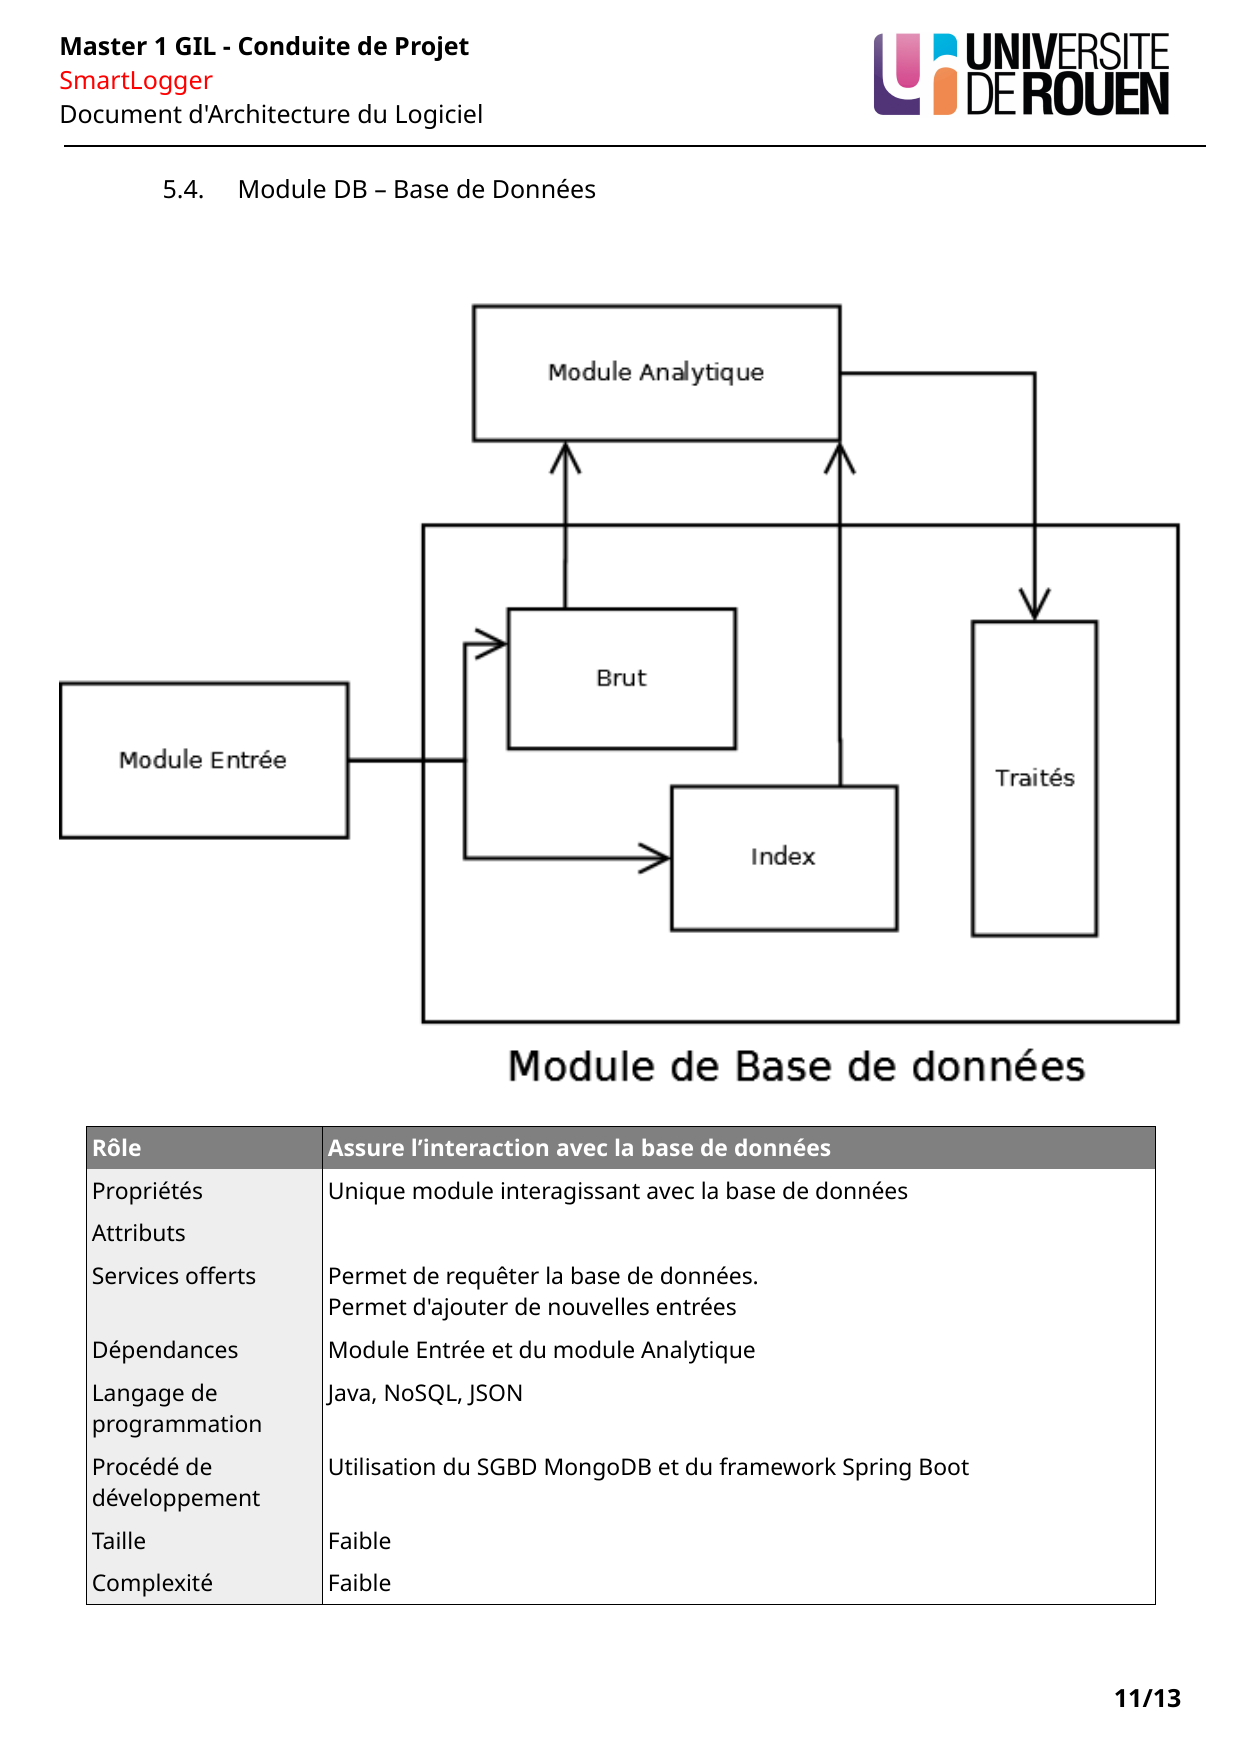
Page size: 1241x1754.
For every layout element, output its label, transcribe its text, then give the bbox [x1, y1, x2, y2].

table_cell Utilisation du SGBD MongoDB et du framework Spring Boot [323, 1445, 1155, 1519]
table_cell Complexité [87, 1562, 322, 1604]
table_cell Taille [87, 1519, 322, 1562]
table_cell Permet de requêter la base de données. Permet d'ajouter de nouvelles entrées [323, 1254, 1155, 1328]
table_cell Services offerts [87, 1254, 322, 1328]
table_cell Procédé de développement [87, 1445, 322, 1519]
table_cell Java, NoSQL, JSON [323, 1371, 1155, 1445]
table_cell Faible [323, 1519, 1155, 1562]
table_cell Module Entrée et du module Analytique [323, 1328, 1155, 1371]
table_cell Faible [323, 1562, 1155, 1604]
picture [59, 218, 1182, 1092]
subtitle Module DB – Base de Données [162, 172, 1181, 206]
table_cell Langage de programmation [87, 1371, 322, 1445]
table_cell Attributs [87, 1212, 322, 1254]
table_cell [323, 1212, 1155, 1254]
table_cell Dépendances [87, 1328, 322, 1371]
table_cell Unique module interagissant avec la base de données [323, 1169, 1155, 1212]
table_header Assure l’interaction avec la base de données [323, 1127, 1155, 1169]
picture [872, 32, 1170, 118]
table_cell Propriétés [87, 1169, 322, 1212]
table_header Rôle [87, 1127, 322, 1169]
